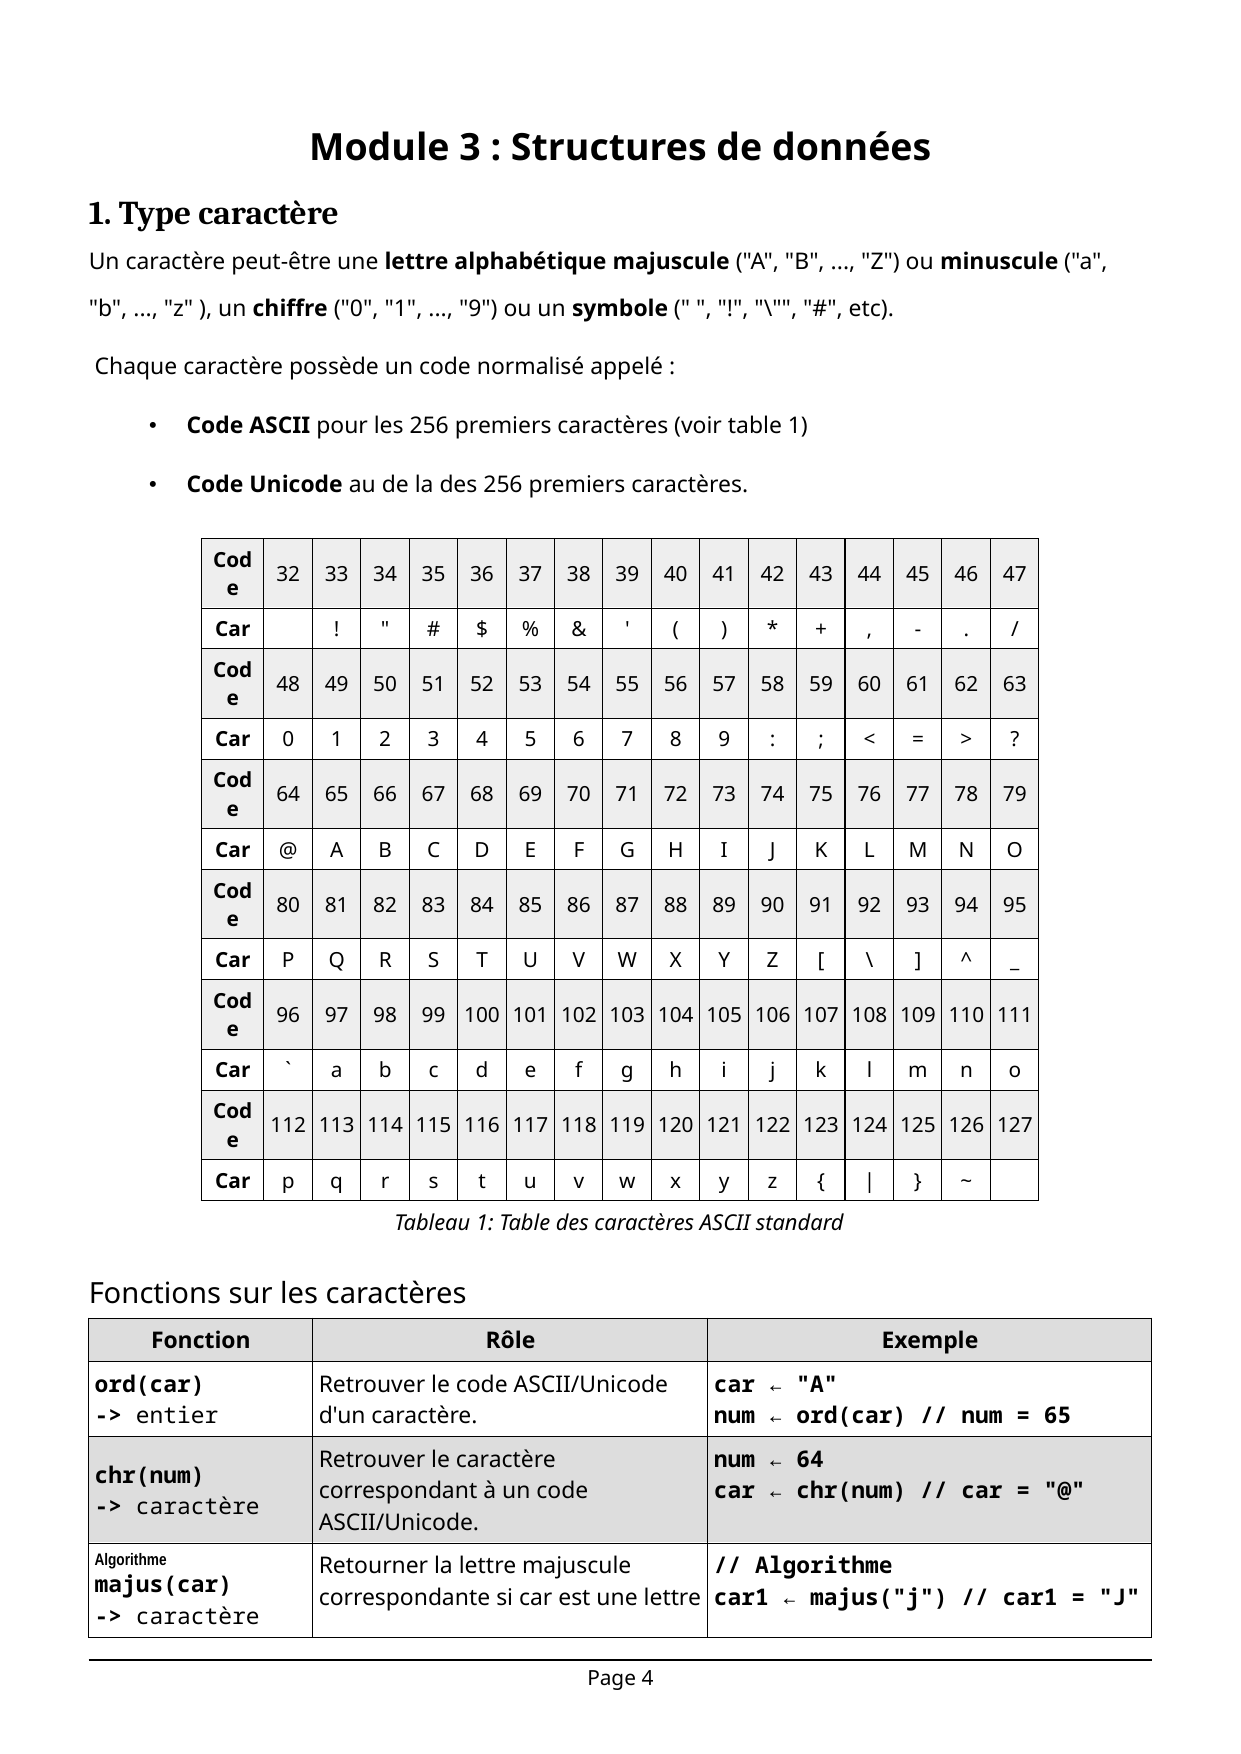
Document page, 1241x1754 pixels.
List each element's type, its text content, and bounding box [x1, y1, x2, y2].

table_cell 113 [313, 1091, 360, 1159]
table_cell r [361, 1160, 409, 1200]
table_cell [ [797, 939, 844, 979]
table_cell \ [846, 939, 893, 979]
table_cell I [700, 829, 748, 869]
table_cell 50 [361, 649, 409, 718]
table_cell Car [202, 1160, 263, 1200]
table_cell w [603, 1160, 651, 1200]
table_cell 59 [797, 649, 844, 718]
table_header 45 [894, 539, 941, 607]
table_cell . [942, 609, 990, 648]
table_cell ord(car) -> entier [89, 1362, 312, 1436]
table_cell 102 [555, 980, 602, 1049]
table_cell 94 [942, 870, 990, 938]
table_cell Retrouver le code ASCII/Unicode d'un caractère. [313, 1362, 707, 1436]
table_cell 64 [264, 760, 312, 828]
table_cell M [894, 829, 941, 869]
table_cell 95 [991, 870, 1038, 938]
table_header 33 [313, 539, 360, 607]
table_header 41 [700, 539, 748, 607]
table_cell B [361, 829, 409, 869]
table_cell 107 [797, 980, 844, 1049]
table_cell y [700, 1160, 748, 1200]
table_cell Car [202, 609, 263, 648]
table_cell 91 [797, 870, 844, 938]
table_cell J [749, 829, 796, 869]
table_cell 57 [700, 649, 748, 718]
table_cell Q [313, 939, 360, 979]
table_cell ~ [942, 1160, 990, 1200]
table_cell Code [202, 980, 263, 1049]
table_cell * [749, 609, 796, 648]
table_cell 52 [458, 649, 506, 718]
table_cell O [991, 829, 1038, 869]
table_cell @ [264, 829, 312, 869]
table_cell K [797, 829, 844, 869]
table_cell 69 [507, 760, 554, 828]
table_cell 63 [991, 649, 1038, 718]
table_header 47 [991, 539, 1038, 607]
table_cell 1 [313, 719, 360, 759]
table_header 32 [264, 539, 312, 607]
table_cell 90 [749, 870, 796, 938]
table_cell ; [797, 719, 844, 759]
table_cell L [846, 829, 893, 869]
table_cell Code [202, 649, 263, 718]
table_cell v [555, 1160, 602, 1200]
table_cell 121 [700, 1091, 748, 1159]
table_cell T [458, 939, 506, 979]
table_cell 112 [264, 1091, 312, 1159]
table_cell 4 [458, 719, 506, 759]
table_cell 9 [700, 719, 748, 759]
table_cell / [991, 609, 1038, 648]
table_header 38 [555, 539, 602, 607]
table_cell 99 [410, 980, 457, 1049]
table_cell 81 [313, 870, 360, 938]
table_cell 58 [749, 649, 796, 718]
table_header 44 [846, 539, 893, 607]
table_cell & [555, 609, 602, 648]
table_cell Y [700, 939, 748, 979]
table_cell ` [264, 1050, 312, 1089]
table_cell Z [749, 939, 796, 979]
table_cell " [361, 609, 409, 648]
table_cell Car [202, 939, 263, 979]
table_cell e [507, 1050, 554, 1089]
table_cell 124 [846, 1091, 893, 1159]
table_cell [264, 609, 312, 648]
table_cell m [894, 1050, 941, 1089]
table_header 46 [942, 539, 990, 607]
table_cell i [700, 1050, 748, 1089]
table_cell F [555, 829, 602, 869]
table_cell % [507, 609, 554, 648]
text Chaque caractère possède un code normalisé appelé : [88, 350, 1152, 381]
table_header Fonction [89, 1319, 312, 1361]
table_cell 110 [942, 980, 990, 1049]
table_cell A [313, 829, 360, 869]
table_cell P [264, 939, 312, 979]
table_cell 104 [652, 980, 699, 1049]
table_cell Algorithme majus(car) -> caractère [89, 1544, 312, 1637]
table_cell 103 [603, 980, 651, 1049]
table_cell C [410, 829, 457, 869]
subtitle Module 3 : Structures de données [88, 120, 1152, 171]
table_cell q [313, 1160, 360, 1200]
table_cell 79 [991, 760, 1038, 828]
table_cell 55 [603, 649, 651, 718]
table_cell num ← 64 car ← chr(num) // car = "@" [708, 1437, 1151, 1542]
table_cell 93 [894, 870, 941, 938]
table_cell X [652, 939, 699, 979]
table_cell 76 [846, 760, 893, 828]
table_cell 82 [361, 870, 409, 938]
table_cell 48 [264, 649, 312, 718]
table_cell 74 [749, 760, 796, 828]
table_header 36 [458, 539, 506, 607]
table_cell k [797, 1050, 844, 1089]
table_cell 105 [700, 980, 748, 1049]
table_cell $ [458, 609, 506, 648]
table_cell H [652, 829, 699, 869]
table_cell 83 [410, 870, 457, 938]
subtitle 1. Type caractère [88, 194, 1152, 233]
table_cell 98 [361, 980, 409, 1049]
table_header 43 [797, 539, 844, 607]
table_cell u [507, 1160, 554, 1200]
table_cell  [991, 1160, 1038, 1200]
table_cell Code [202, 760, 263, 828]
table_cell 116 [458, 1091, 506, 1159]
table_cell : [749, 719, 796, 759]
table_cell ' [603, 609, 651, 648]
table_cell x [652, 1160, 699, 1200]
table_header Code [202, 539, 263, 607]
table_cell 56 [652, 649, 699, 718]
table_cell Code [202, 870, 263, 938]
table_cell 71 [603, 760, 651, 828]
table_cell R [361, 939, 409, 979]
table_cell 73 [700, 760, 748, 828]
table_cell 122 [749, 1091, 796, 1159]
table_cell d [458, 1050, 506, 1089]
table_cell 101 [507, 980, 554, 1049]
table_cell 70 [555, 760, 602, 828]
table_cell Retourner la lettre majuscule correspondante si car est une lettre [313, 1544, 707, 1637]
table_cell 0 [264, 719, 312, 759]
table_cell 66 [361, 760, 409, 828]
table_cell 84 [458, 870, 506, 938]
table_cell 61 [894, 649, 941, 718]
table_cell + [797, 609, 844, 648]
table_header 34 [361, 539, 409, 607]
table_cell 62 [942, 649, 990, 718]
table_cell 6 [555, 719, 602, 759]
table_cell 118 [555, 1091, 602, 1159]
table_cell 120 [652, 1091, 699, 1159]
table_cell V [555, 939, 602, 979]
table_cell 111 [991, 980, 1038, 1049]
table_cell c [410, 1050, 457, 1089]
table_cell o [991, 1050, 1038, 1089]
table_cell ? [991, 719, 1038, 759]
table_header 42 [749, 539, 796, 607]
table_cell , [846, 609, 893, 648]
table_cell Car [202, 719, 263, 759]
table_cell 3 [410, 719, 457, 759]
table_cell E [507, 829, 554, 869]
table_cell j [749, 1050, 796, 1089]
table_cell Retrouver le caractère correspondant à un code ASCII/Unicode. [313, 1437, 707, 1542]
table_cell n [942, 1050, 990, 1089]
table_cell } [894, 1160, 941, 1200]
table_cell 108 [846, 980, 893, 1049]
table_cell 85 [507, 870, 554, 938]
table_cell W [603, 939, 651, 979]
table_cell 87 [603, 870, 651, 938]
table_cell ! [313, 609, 360, 648]
subtitle Fonctions sur les caractères [88, 1272, 1152, 1312]
table_header Rôle [313, 1319, 707, 1361]
table_cell G [603, 829, 651, 869]
table_cell // Algorithme car1 ← majus("j") // car1 = "J" [708, 1544, 1151, 1637]
table_header 40 [652, 539, 699, 607]
table_cell t [458, 1160, 506, 1200]
table_cell 92 [846, 870, 893, 938]
table_cell 119 [603, 1091, 651, 1159]
table_cell l [846, 1050, 893, 1089]
table_cell 115 [410, 1091, 457, 1159]
table_cell h [652, 1050, 699, 1089]
table_cell 80 [264, 870, 312, 938]
table_cell 89 [700, 870, 748, 938]
table_cell N [942, 829, 990, 869]
table_cell 77 [894, 760, 941, 828]
table_header Tableau 1: Table des caractères ASCII standard [89, 532, 1152, 1248]
table_cell 49 [313, 649, 360, 718]
table_cell | [846, 1160, 893, 1200]
table_cell 51 [410, 649, 457, 718]
table_cell b [361, 1050, 409, 1089]
list Code Unicode au de la des 256 premiers caractères. [149, 468, 1152, 499]
table_cell 96 [264, 980, 312, 1049]
table_cell < [846, 719, 893, 759]
table_cell ( [652, 609, 699, 648]
table_cell 109 [894, 980, 941, 1049]
table_cell 54 [555, 649, 602, 718]
table_header 39 [603, 539, 651, 607]
table_cell 100 [458, 980, 506, 1049]
table_header 37 [507, 539, 554, 607]
table_cell 75 [797, 760, 844, 828]
list Code ASCII pour les 256 premiers caractères (voir table 1) [149, 409, 1152, 440]
table_cell g [603, 1050, 651, 1089]
table_cell U [507, 939, 554, 979]
table_cell chr(num) -> caractère [89, 1437, 312, 1542]
table_cell 114 [361, 1091, 409, 1159]
table_cell 7 [603, 719, 651, 759]
table_cell Code [202, 1091, 263, 1159]
table_cell D [458, 829, 506, 869]
table_cell 88 [652, 870, 699, 938]
table_cell 123 [797, 1091, 844, 1159]
table_cell 86 [555, 870, 602, 938]
table_cell 53 [507, 649, 554, 718]
table_cell - [894, 609, 941, 648]
table_cell > [942, 719, 990, 759]
table_cell 125 [894, 1091, 941, 1159]
table_cell 68 [458, 760, 506, 828]
table_cell 60 [846, 649, 893, 718]
table_cell 72 [652, 760, 699, 828]
table_cell 117 [507, 1091, 554, 1159]
table_cell p [264, 1160, 312, 1200]
table_cell 97 [313, 980, 360, 1049]
table_cell Car [202, 829, 263, 869]
table_cell # [410, 609, 457, 648]
table_cell 78 [942, 760, 990, 828]
table_cell 127 [991, 1091, 1038, 1159]
table_cell _ [991, 939, 1038, 979]
table_cell 65 [313, 760, 360, 828]
table_cell f [555, 1050, 602, 1089]
table_cell 67 [410, 760, 457, 828]
table_cell 8 [652, 719, 699, 759]
text Un caractère peut-être une lettre alphabétique majuscule ("A", "B", ..., "Z") ou minuscule ("a", "b", ..., "z" ), un chiffre ("0", "1", ..., "9") ou un symbole (" ", "!", "\"", "#", etc). [88, 244, 1152, 323]
table_header 35 [410, 539, 457, 607]
table_cell car ← "A" num ← ord(car) // num = 65 [708, 1362, 1151, 1436]
table_cell Car [202, 1050, 263, 1089]
table_cell 126 [942, 1091, 990, 1159]
table_header Exemple [708, 1319, 1151, 1361]
table_cell { [797, 1160, 844, 1200]
table_cell ) [700, 609, 748, 648]
table_cell S [410, 939, 457, 979]
table_cell 5 [507, 719, 554, 759]
table_cell 2 [361, 719, 409, 759]
table_cell z [749, 1160, 796, 1200]
table_cell ] [894, 939, 941, 979]
table_cell a [313, 1050, 360, 1089]
table_cell = [894, 719, 941, 759]
table_cell s [410, 1160, 457, 1200]
table_cell ^ [942, 939, 990, 979]
table_cell 106 [749, 980, 796, 1049]
